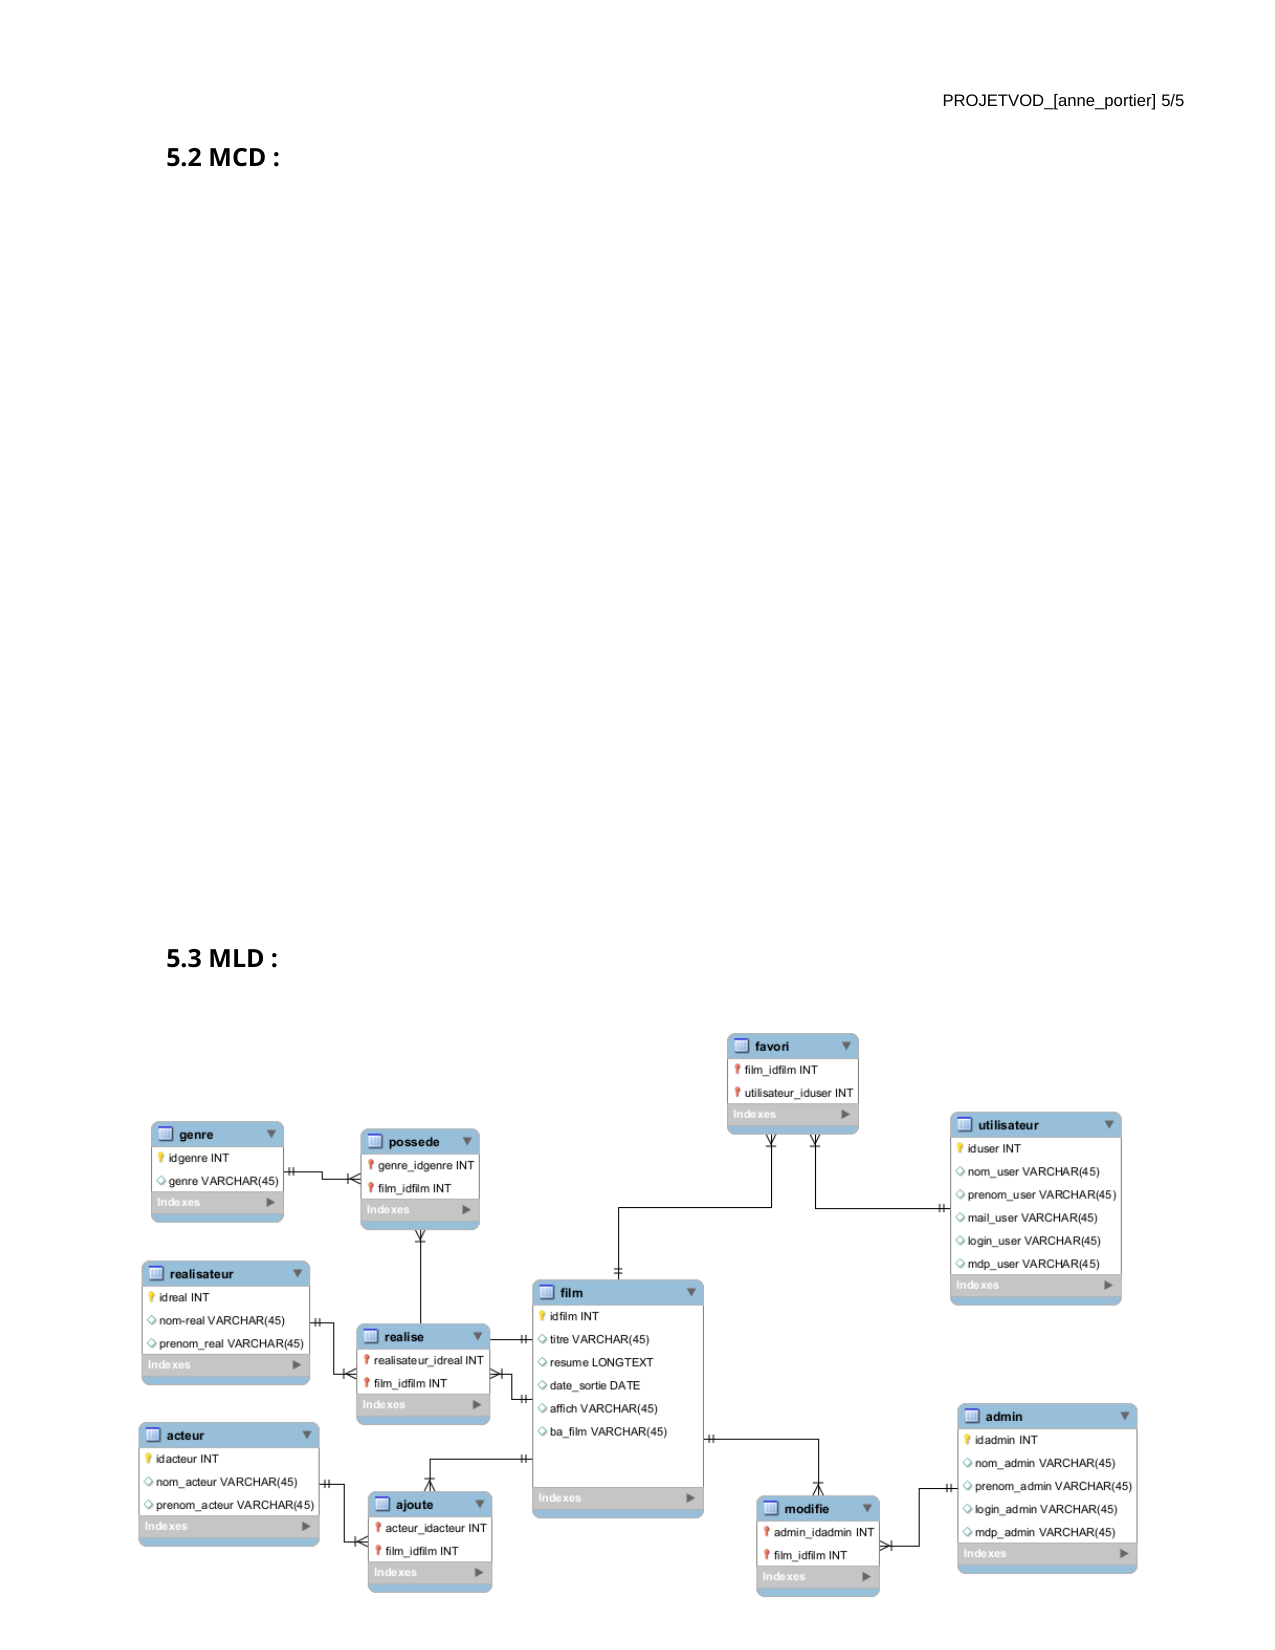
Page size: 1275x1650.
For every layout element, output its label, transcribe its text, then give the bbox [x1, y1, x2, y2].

text 5.3 MLD : [166, 940, 1184, 974]
picture [128, 1033, 1147, 1617]
text 5.2 MCD : [166, 139, 1184, 174]
